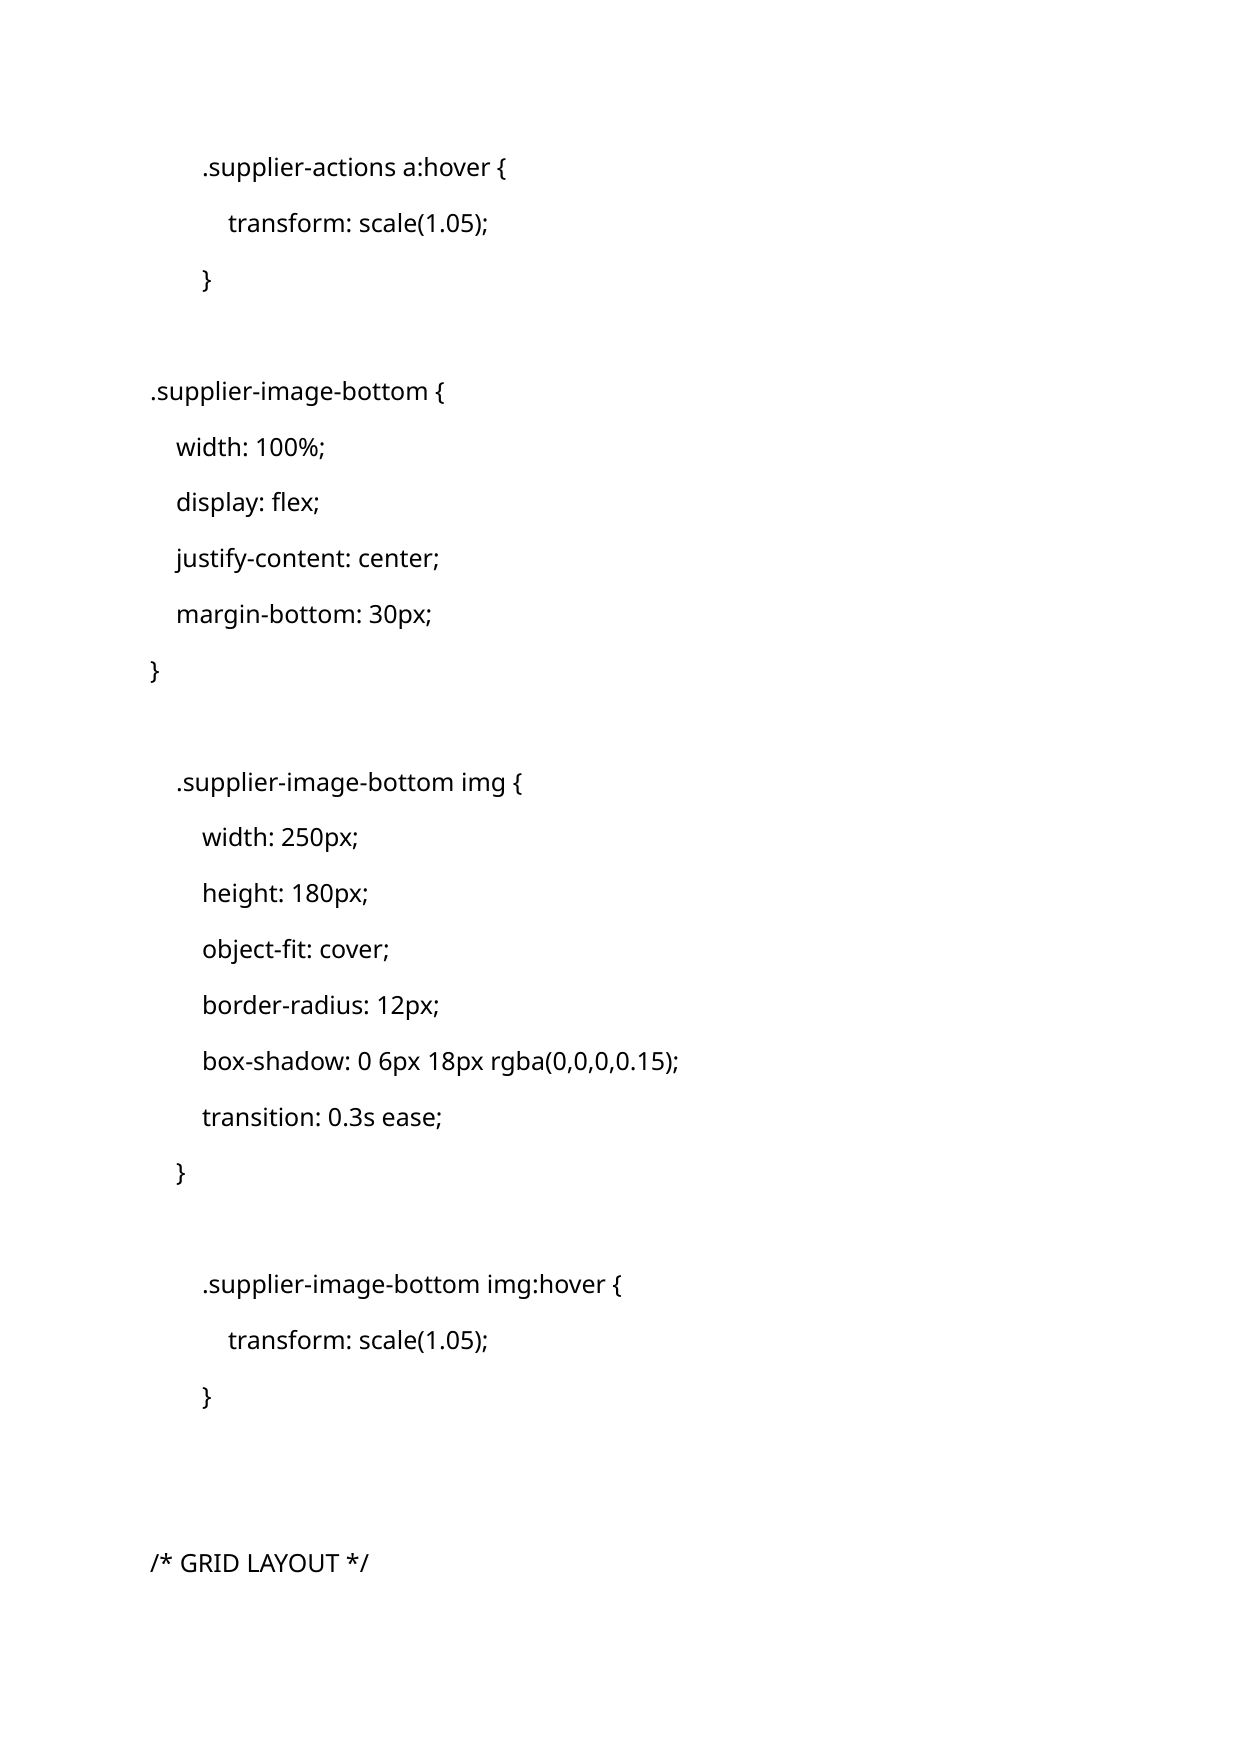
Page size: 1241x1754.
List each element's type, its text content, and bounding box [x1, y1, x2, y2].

text } [150, 1378, 1090, 1412]
text transform: scale(1.05); [150, 206, 1090, 240]
text /* GRID LAYOUT */ [150, 1546, 1090, 1580]
text margin-bottom: 30px; [150, 597, 1090, 631]
text width: 250px; [150, 820, 1090, 854]
text .supplier-image-bottom img:hover { [150, 1267, 1090, 1301]
text } [150, 652, 1090, 687]
text height: 180px; [150, 876, 1090, 910]
text box-shadow: 0 6px 18px rgba(0,0,0,0.15); [150, 1043, 1090, 1077]
text width: 100%; [150, 429, 1090, 463]
text transition: 0.3s ease; [150, 1099, 1090, 1133]
text border-radius: 12px; [150, 987, 1090, 1022]
text .supplier-image-bottom img { [150, 764, 1090, 798]
text } [150, 262, 1090, 296]
text display: flex; [150, 485, 1090, 519]
text transform: scale(1.05); [150, 1322, 1090, 1357]
text .supplier-image-bottom { [150, 373, 1090, 407]
text object-fit: cover; [150, 932, 1090, 966]
text justify-content: center; [150, 541, 1090, 575]
text } [150, 1155, 1090, 1189]
text .supplier-actions a:hover { [150, 150, 1090, 184]
